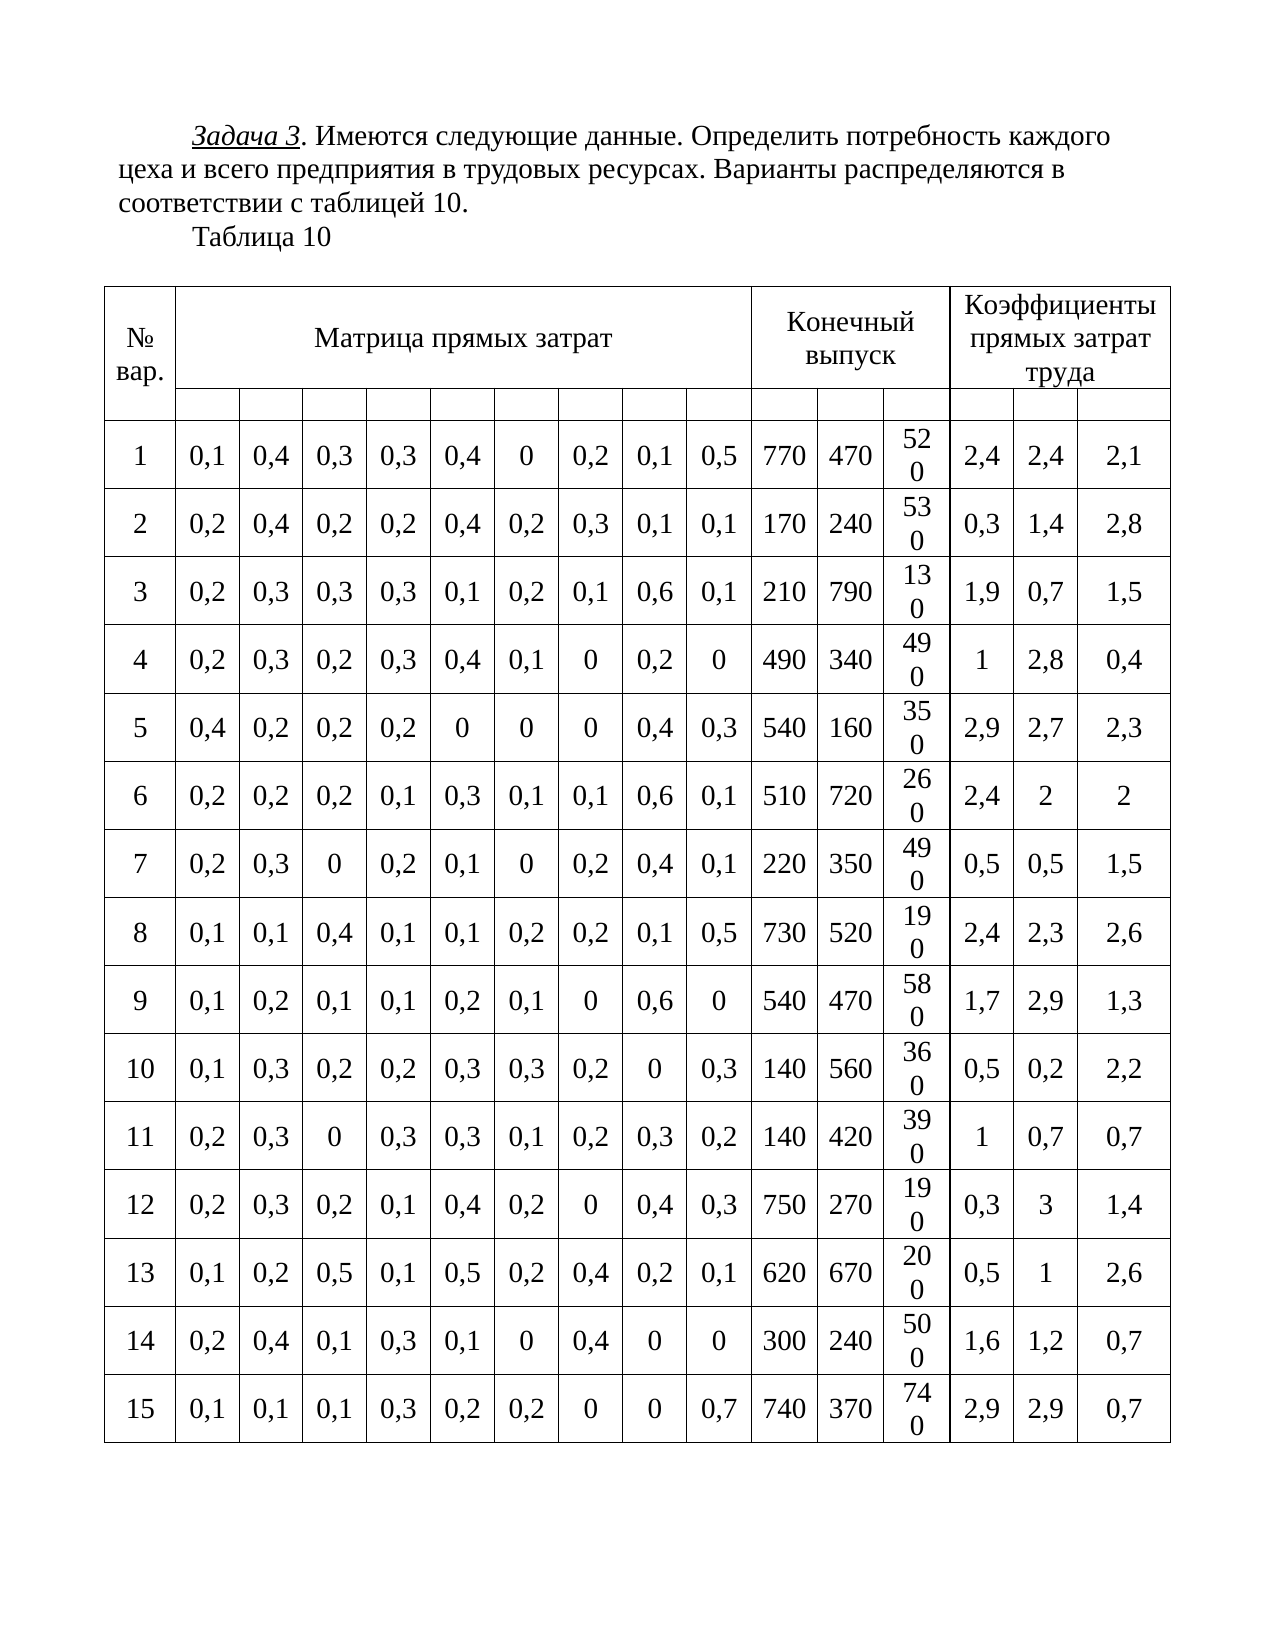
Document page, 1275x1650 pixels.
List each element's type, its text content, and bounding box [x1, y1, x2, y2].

table_cell 0,5 [687, 421, 751, 488]
table_cell 130 [884, 557, 949, 624]
table_cell 0,1 [687, 557, 751, 624]
table_cell 0 [623, 1307, 686, 1374]
table_cell 0,1 [431, 557, 494, 624]
table_cell 390 [884, 1102, 949, 1169]
table_cell 0,4 [1078, 625, 1170, 692]
table_cell 490 [752, 625, 817, 692]
table_cell 1 [1014, 1239, 1077, 1306]
table_cell 0,1 [687, 830, 751, 897]
table_cell 0,3 [495, 1034, 558, 1101]
table_cell 1 [105, 421, 175, 488]
table_cell 0,2 [367, 1034, 430, 1101]
table_cell 2,9 [1014, 1375, 1077, 1442]
table_cell 0,2 [240, 694, 302, 761]
table_cell 0,4 [240, 489, 302, 556]
table_cell 1,3 [1078, 966, 1170, 1033]
table_cell 2,2 [1078, 1034, 1170, 1101]
table_header Конечный выпуск [752, 287, 949, 387]
table_cell 0,3 [240, 830, 302, 897]
table_cell 530 [884, 489, 949, 556]
table_cell 0 [495, 830, 558, 897]
table_cell 1,4 [1078, 1170, 1170, 1237]
table_cell 2,8 [1014, 625, 1077, 692]
table_cell 3 [105, 557, 175, 624]
table_cell 2 [1014, 762, 1077, 829]
table_cell 6 [105, 762, 175, 829]
table_cell 0,7 [1014, 557, 1077, 624]
table_cell 0,3 [303, 421, 366, 488]
text Задача 3. Имеются следующие данные. Определить потребность каждого цеха и всего предприятия в трудовых ресурсах. Варианты распределяются в соответствии с таблицей 10. [118, 118, 1157, 219]
table_cell 360 [884, 1034, 949, 1101]
table_cell 0,2 [176, 830, 239, 897]
table_cell 0,1 [687, 489, 751, 556]
table_cell 0,3 [687, 1034, 751, 1101]
table_cell 0,2 [495, 1239, 558, 1306]
table_cell 0,1 [495, 625, 558, 692]
table_cell 0 [495, 421, 558, 488]
table_cell 0,1 [303, 1307, 366, 1374]
table_cell 14 [105, 1307, 175, 1374]
table_cell 2,9 [1014, 966, 1077, 1033]
table_cell 0,4 [623, 694, 686, 761]
table_cell 2,6 [1078, 1239, 1170, 1306]
table_cell 1,5 [1078, 557, 1170, 624]
table_cell 0,4 [559, 1239, 622, 1306]
table_cell 0,2 [1014, 1034, 1077, 1101]
table_cell 0 [687, 625, 751, 692]
table_cell 0,1 [176, 966, 239, 1033]
table_cell 0,5 [951, 830, 1013, 897]
table_cell 0,3 [367, 1307, 430, 1374]
table_cell 0,1 [176, 421, 239, 488]
table_cell 740 [884, 1375, 949, 1442]
table_cell 0,2 [559, 1102, 622, 1169]
table_cell 0,3 [367, 421, 430, 488]
table_cell 0,1 [687, 1239, 751, 1306]
table_cell 520 [818, 898, 883, 965]
table_cell 200 [884, 1239, 949, 1306]
table_cell [884, 389, 949, 420]
table_cell 0,2 [495, 1375, 558, 1442]
table_cell 270 [818, 1170, 883, 1237]
table_cell 0,7 [1078, 1102, 1170, 1169]
table_cell [818, 389, 883, 420]
table_cell 0,2 [176, 1170, 239, 1237]
table_cell 2,4 [951, 898, 1013, 965]
table_cell 0,2 [431, 966, 494, 1033]
table_cell 0,4 [240, 1307, 302, 1374]
table_cell 0,1 [559, 557, 622, 624]
table_cell 0,3 [303, 557, 366, 624]
table_cell 790 [818, 557, 883, 624]
table_cell 240 [818, 489, 883, 556]
table_cell 740 [752, 1375, 817, 1442]
table_cell 620 [752, 1239, 817, 1306]
table_cell 0,1 [367, 966, 430, 1033]
table_cell 0,7 [1078, 1307, 1170, 1374]
table_cell 10 [105, 1034, 175, 1101]
table_cell 0,2 [559, 1034, 622, 1101]
table_cell 0 [559, 966, 622, 1033]
table_cell 500 [884, 1307, 949, 1374]
table_cell [367, 389, 430, 420]
table_cell 2,1 [1078, 421, 1170, 488]
table_cell 0,1 [176, 1239, 239, 1306]
table_cell 0,5 [1014, 830, 1077, 897]
table_cell 2,8 [1078, 489, 1170, 556]
table_cell 0,2 [240, 762, 302, 829]
table_cell 0,2 [176, 762, 239, 829]
table_cell 0,1 [176, 1034, 239, 1101]
table_cell 0,2 [303, 1170, 366, 1237]
table_cell 2,3 [1014, 898, 1077, 965]
table_cell 2 [1078, 762, 1170, 829]
table_cell 300 [752, 1307, 817, 1374]
table_cell 160 [818, 694, 883, 761]
table_cell 0,3 [431, 1034, 494, 1101]
table_cell [176, 389, 239, 420]
table_cell 0,1 [495, 1102, 558, 1169]
table_cell 0,3 [240, 1034, 302, 1101]
table_cell 0 [559, 694, 622, 761]
table_cell 0 [303, 1102, 366, 1169]
table_cell 0,2 [367, 694, 430, 761]
table_cell 0,5 [951, 1034, 1013, 1101]
table_cell 1 [951, 625, 1013, 692]
table_cell 1,6 [951, 1307, 1013, 1374]
table_cell 0,4 [559, 1307, 622, 1374]
table_cell 770 [752, 421, 817, 488]
table_cell 2,4 [951, 421, 1013, 488]
table_cell 0,2 [176, 489, 239, 556]
table_cell 8 [105, 898, 175, 965]
table_cell 1,4 [1014, 489, 1077, 556]
table_cell 2,7 [1014, 694, 1077, 761]
table_cell 0,3 [367, 1375, 430, 1442]
table_cell 540 [752, 966, 817, 1033]
table_cell 0,3 [240, 1102, 302, 1169]
table_cell 260 [884, 762, 949, 829]
table_cell 0 [623, 1034, 686, 1101]
table_cell 560 [818, 1034, 883, 1101]
table_cell 0,4 [623, 830, 686, 897]
table_cell 0 [303, 830, 366, 897]
table_cell 0,2 [303, 625, 366, 692]
table_cell 0,1 [623, 898, 686, 965]
table_cell 420 [818, 1102, 883, 1169]
table_cell 1,5 [1078, 830, 1170, 897]
table_cell 0 [687, 966, 751, 1033]
table_cell 0,3 [240, 625, 302, 692]
table_cell [303, 389, 366, 420]
table_cell 0,1 [176, 898, 239, 965]
table_cell 0,1 [176, 1375, 239, 1442]
table_cell 0,5 [303, 1239, 366, 1306]
table_cell 0,7 [1078, 1375, 1170, 1442]
table_cell 0,3 [367, 1102, 430, 1169]
table_cell 0,2 [431, 1375, 494, 1442]
table_cell 470 [818, 966, 883, 1033]
table_cell 0,1 [303, 966, 366, 1033]
table_cell 0,2 [559, 830, 622, 897]
table_header Матрица прямых затрат [176, 287, 751, 387]
table_cell 0,3 [623, 1102, 686, 1169]
table_cell 7 [105, 830, 175, 897]
table_cell 140 [752, 1034, 817, 1101]
table_cell 1,9 [951, 557, 1013, 624]
table_cell 0,2 [495, 489, 558, 556]
table_cell 0,1 [367, 1239, 430, 1306]
table_cell 140 [752, 1102, 817, 1169]
table_cell 0,2 [687, 1102, 751, 1169]
table_cell 0,2 [176, 625, 239, 692]
table_cell 0,3 [240, 1170, 302, 1237]
table_cell 0,7 [687, 1375, 751, 1442]
table_cell 0,1 [495, 762, 558, 829]
table_cell 350 [818, 830, 883, 897]
table_cell 15 [105, 1375, 175, 1442]
table_cell 0,4 [431, 1170, 494, 1237]
table_cell 0,2 [303, 1034, 366, 1101]
table_cell 350 [884, 694, 949, 761]
table_header Коэффициенты прямых затрат труда [951, 287, 1170, 387]
table_cell 5 [105, 694, 175, 761]
table_cell 2,9 [951, 694, 1013, 761]
table_cell 0,6 [623, 762, 686, 829]
table_cell 2,4 [1014, 421, 1077, 488]
table_cell 0 [623, 1375, 686, 1442]
table_cell [752, 389, 817, 420]
table_cell 0,5 [431, 1239, 494, 1306]
table_cell [623, 389, 686, 420]
table_cell 0,2 [559, 898, 622, 965]
table_cell 3 [1014, 1170, 1077, 1237]
table_cell 0 [559, 625, 622, 692]
table_cell [951, 389, 1013, 420]
table_cell 720 [818, 762, 883, 829]
table_cell 0 [495, 694, 558, 761]
table_cell 0,2 [495, 898, 558, 965]
table_cell 520 [884, 421, 949, 488]
table_cell 0,2 [240, 1239, 302, 1306]
table_cell [559, 389, 622, 420]
table_cell 0,2 [240, 966, 302, 1033]
table_cell 0,5 [687, 898, 751, 965]
table_cell 540 [752, 694, 817, 761]
table_cell 9 [105, 966, 175, 1033]
table_cell 0,5 [951, 1239, 1013, 1306]
table_cell 0 [495, 1307, 558, 1374]
table_cell 2,4 [951, 762, 1013, 829]
table_cell 2,9 [951, 1375, 1013, 1442]
table_cell 0,1 [559, 762, 622, 829]
table_cell 0,4 [431, 421, 494, 488]
table_cell 0 [431, 694, 494, 761]
table_cell 2 [105, 489, 175, 556]
table_cell 0,3 [951, 489, 1013, 556]
table_cell 0,6 [623, 557, 686, 624]
table_cell 13 [105, 1239, 175, 1306]
table_cell 0,1 [240, 898, 302, 965]
table_cell 0,4 [431, 489, 494, 556]
table_cell 0 [559, 1375, 622, 1442]
table_cell 0,4 [176, 694, 239, 761]
table_cell 0,2 [176, 1307, 239, 1374]
table_cell 0,2 [495, 557, 558, 624]
table_cell [687, 389, 751, 420]
table_cell 1,2 [1014, 1307, 1077, 1374]
table_cell 490 [884, 625, 949, 692]
table_cell 0,2 [559, 421, 622, 488]
table_cell 0,2 [176, 557, 239, 624]
table_cell 0,1 [431, 898, 494, 965]
table_cell 0,3 [367, 625, 430, 692]
table_header № вар. [105, 287, 175, 420]
table_cell 0,4 [240, 421, 302, 488]
table_cell 0,1 [623, 421, 686, 488]
table_cell 0,1 [495, 966, 558, 1033]
table_cell 220 [752, 830, 817, 897]
table_cell 2,6 [1078, 898, 1170, 965]
table_cell 670 [818, 1239, 883, 1306]
table_cell 0,2 [303, 694, 366, 761]
table_cell [431, 389, 494, 420]
table_cell 0,3 [431, 762, 494, 829]
table_cell 4 [105, 625, 175, 692]
table_cell 340 [818, 625, 883, 692]
table_cell 0,2 [303, 489, 366, 556]
table_cell 0,3 [240, 557, 302, 624]
table_cell 0,3 [367, 557, 430, 624]
table_cell 580 [884, 966, 949, 1033]
table_cell 0,2 [367, 489, 430, 556]
table_cell 0,3 [951, 1170, 1013, 1237]
table_cell 470 [818, 421, 883, 488]
table_cell 0,1 [367, 762, 430, 829]
table_cell 0 [559, 1170, 622, 1237]
table_cell 1 [951, 1102, 1013, 1169]
table_cell 0,2 [176, 1102, 239, 1169]
table_cell 0,6 [623, 966, 686, 1033]
table_cell 510 [752, 762, 817, 829]
table_cell 0,1 [623, 489, 686, 556]
table_cell 0,1 [367, 1170, 430, 1237]
table_cell 170 [752, 489, 817, 556]
table_cell 0,1 [303, 1375, 366, 1442]
table_cell 0,3 [431, 1102, 494, 1169]
table_cell [240, 389, 302, 420]
table_cell [1078, 389, 1170, 420]
table_cell 12 [105, 1170, 175, 1237]
table_cell 11 [105, 1102, 175, 1169]
table_cell 0,1 [367, 898, 430, 965]
table_cell 0,7 [1014, 1102, 1077, 1169]
table_cell 210 [752, 557, 817, 624]
table_cell 240 [818, 1307, 883, 1374]
table_cell 190 [884, 1170, 949, 1237]
table_cell 0,2 [495, 1170, 558, 1237]
table_cell 2,3 [1078, 694, 1170, 761]
table_cell 0,4 [303, 898, 366, 965]
table_cell 750 [752, 1170, 817, 1237]
table_cell 730 [752, 898, 817, 965]
table_cell 0,1 [687, 762, 751, 829]
table_cell [1014, 389, 1077, 420]
table_cell 0,1 [431, 830, 494, 897]
table_cell 190 [884, 898, 949, 965]
table_cell 1,7 [951, 966, 1013, 1033]
table_cell 0,1 [431, 1307, 494, 1374]
table_cell 0,2 [623, 1239, 686, 1306]
table_cell 490 [884, 830, 949, 897]
table_cell 0,3 [687, 694, 751, 761]
table_cell 0,3 [687, 1170, 751, 1237]
table_cell 0 [687, 1307, 751, 1374]
table_cell 0,2 [623, 625, 686, 692]
table_cell 0,4 [623, 1170, 686, 1237]
table_cell [495, 389, 558, 420]
table_cell 0,3 [559, 489, 622, 556]
table_cell 0,4 [431, 625, 494, 692]
table_cell 370 [818, 1375, 883, 1442]
table_cell 0,2 [367, 830, 430, 897]
table_cell 0,1 [240, 1375, 302, 1442]
text Таблица 10 [118, 219, 1157, 252]
table_cell 0,2 [303, 762, 366, 829]
